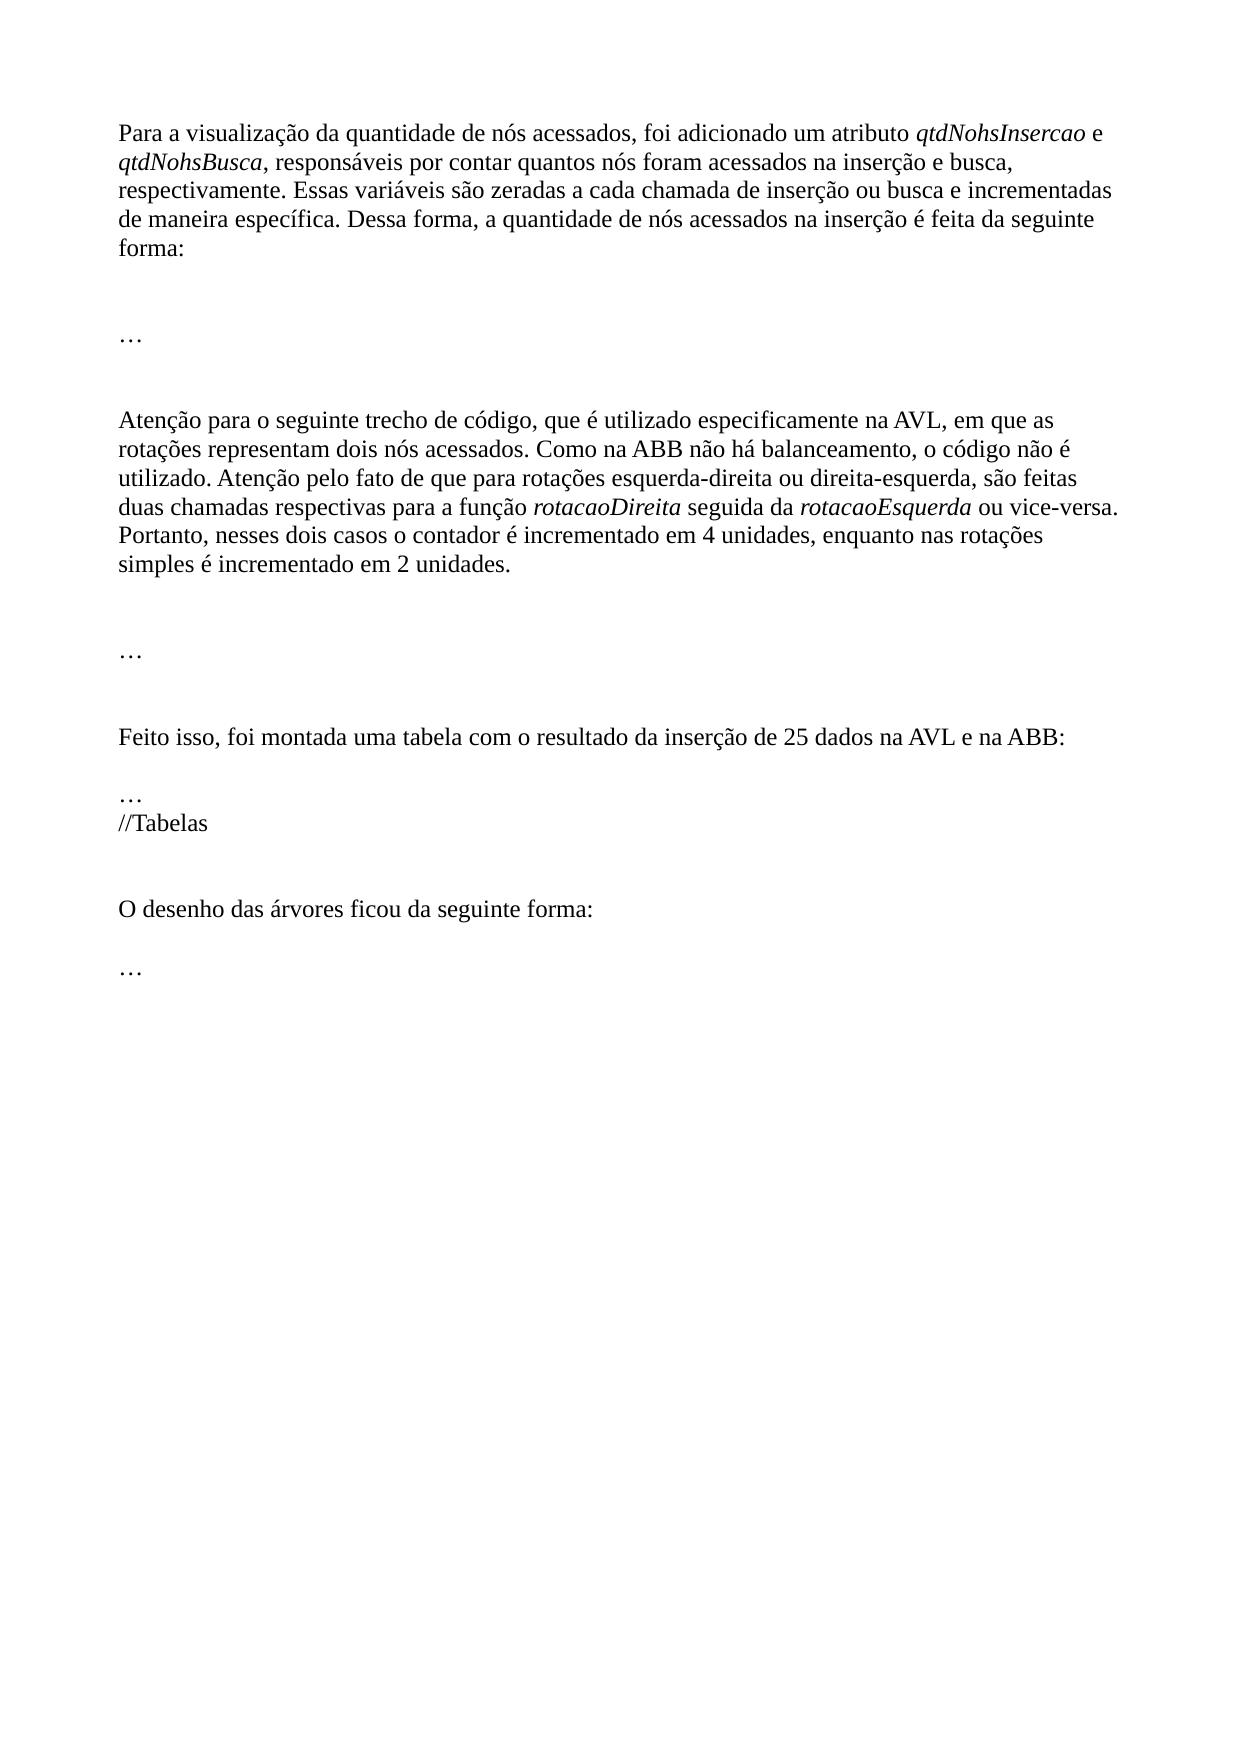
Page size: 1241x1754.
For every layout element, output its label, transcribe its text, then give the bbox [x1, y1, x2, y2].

text Para a visualização da quantidade de nós acessados, foi adicionado um atributo qtdNohsInsercao e qtdNohsBusca, responsáveis por contar quantos nós foram acessados na inserção e busca, respectivamente. Essas variáveis são zeradas a cada chamada de inserção ou busca e incrementadas de maneira específica. Dessa forma, a quantidade de nós acessados na inserção é feita da seguinte forma: [118, 118, 1122, 262]
text //Tabelas [118, 808, 1122, 837]
text O desenho das árvores ficou da seguinte forma: [118, 894, 1122, 923]
text … [118, 779, 1122, 808]
text Atenção para o seguinte trecho de código, que é utilizado especificamente na AVL, em que as rotações representam dois nós acessados. Como na ABB não há balanceamento, o código não é utilizado. Atenção pelo fato de que para rotações esquerda-direita ou direita-esquerda, são feitas duas chamadas respectivas para a função rotacaoDireita seguida da rotacaoEsquerda ou vice-versa. Portanto, nesses dois casos o contador é incrementado em 4 unidades, enquanto nas rotações simples é incrementado em 2 unidades. [118, 406, 1122, 578]
text … [118, 636, 1122, 664]
text Feito isso, foi montada uma tabela com o resultado da inserção de 25 dados na AVL e na ABB: [118, 722, 1122, 751]
text … [118, 319, 1122, 348]
text … [118, 952, 1122, 981]
